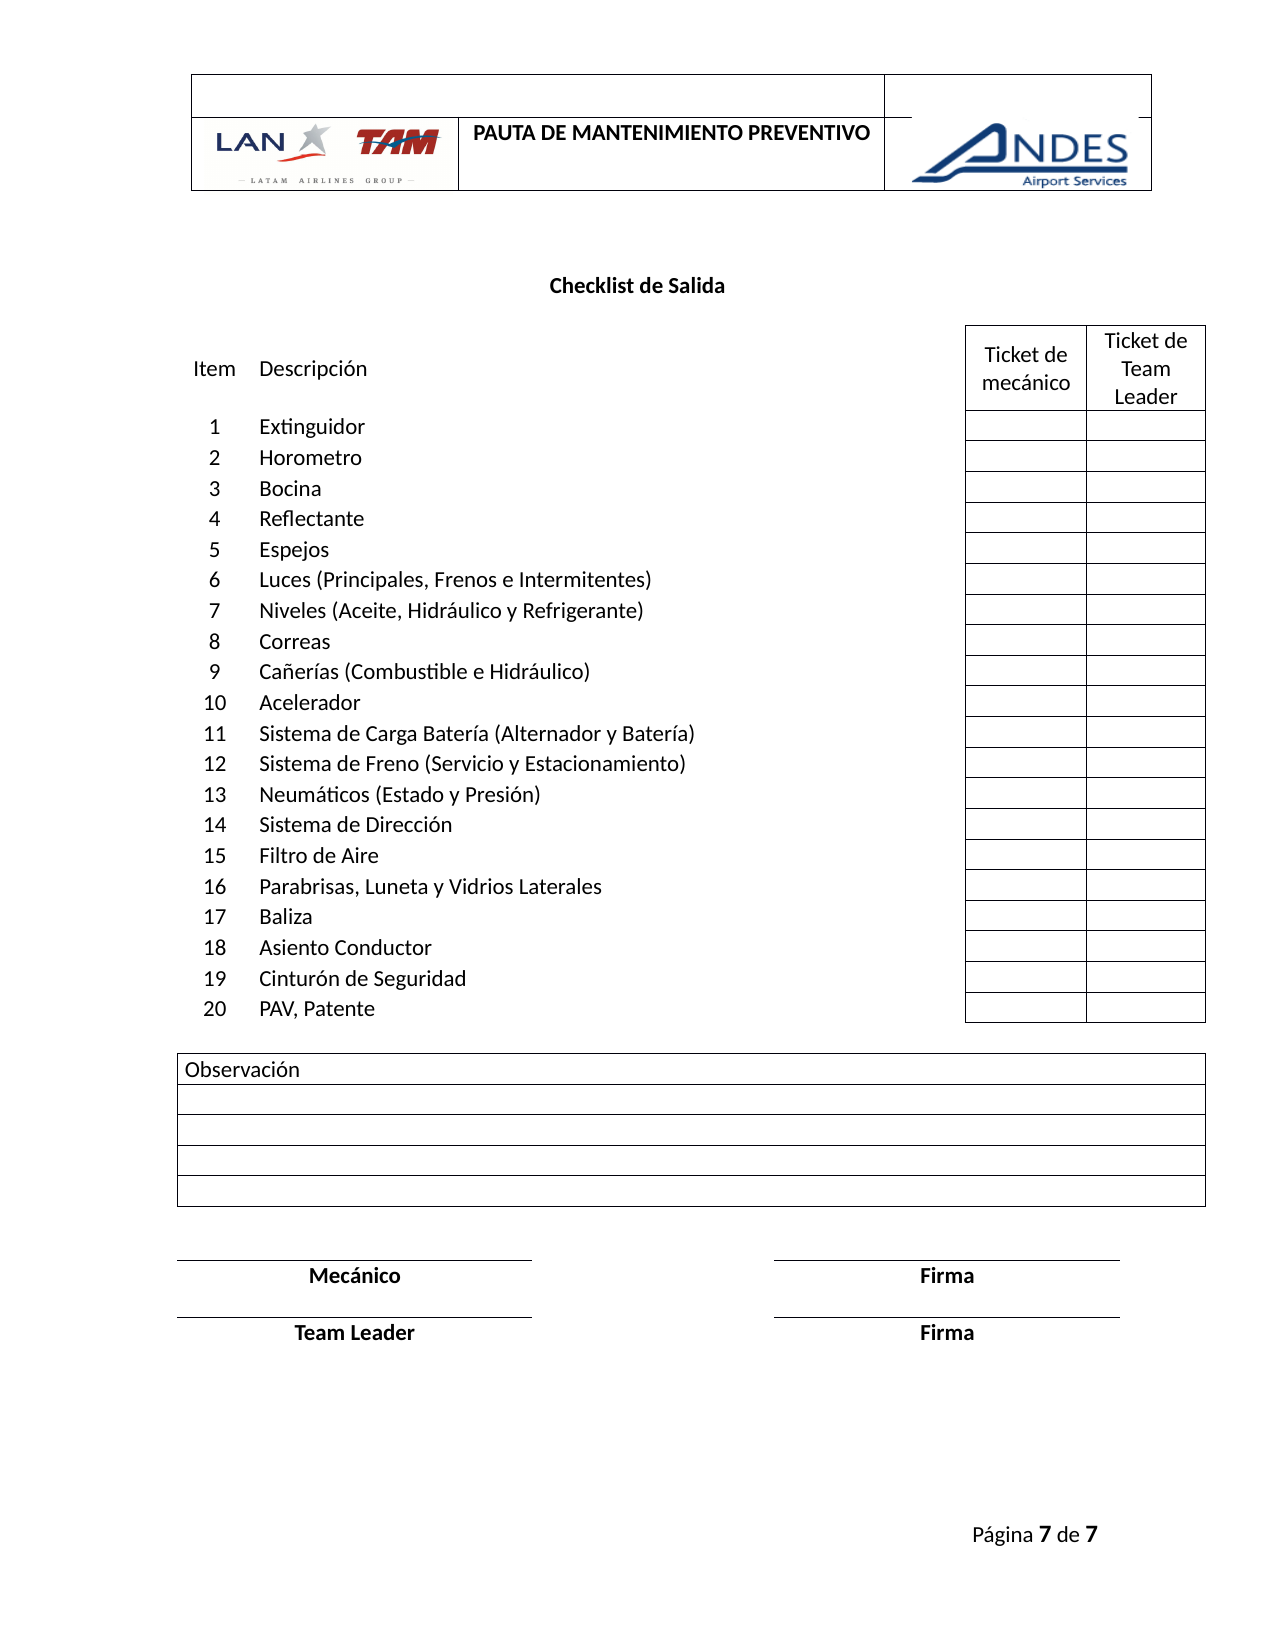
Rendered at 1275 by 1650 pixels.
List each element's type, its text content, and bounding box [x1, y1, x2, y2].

text Checklist de Salida [177, 272, 1098, 300]
table_cell Firma [774, 1318, 1120, 1346]
table_cell [966, 503, 1086, 532]
table_cell Asiento Conductor [252, 930, 965, 961]
table_header Firma [774, 1261, 1120, 1289]
table_header Ticket de Team Leader [1087, 326, 1205, 410]
table_cell [532, 1289, 649, 1317]
table_cell [1087, 411, 1205, 440]
table_cell [966, 962, 1086, 992]
table_cell [1087, 993, 1205, 1022]
table_cell [1087, 625, 1205, 655]
table_cell 2 [177, 440, 252, 471]
table_cell [966, 778, 1086, 808]
table_cell 12 [177, 747, 252, 777]
table_cell Correas [252, 624, 965, 655]
table_cell [1087, 533, 1205, 563]
table_cell 8 [177, 624, 252, 655]
table_cell [966, 411, 1086, 440]
table_cell [1087, 840, 1205, 869]
table_cell [966, 901, 1086, 930]
table_cell [1087, 962, 1205, 992]
table_cell [532, 1317, 649, 1346]
table_cell Espejos [252, 532, 965, 563]
table_cell [1087, 748, 1205, 777]
picture [204, 118, 454, 190]
table_cell [1087, 931, 1205, 961]
table_cell [1087, 717, 1205, 747]
table_cell 17 [177, 900, 252, 930]
table_cell 3 [177, 471, 252, 502]
table_cell [966, 564, 1086, 593]
table_cell [649, 1317, 774, 1346]
table_cell [177, 1289, 532, 1317]
table_cell [1087, 901, 1205, 930]
table_cell 9 [177, 655, 252, 685]
table_cell [966, 870, 1086, 900]
table_cell [1087, 686, 1205, 716]
table_header Mecánico [177, 1261, 532, 1289]
table_cell 1 [177, 410, 252, 440]
table_cell [649, 1289, 774, 1317]
picture [911, 117, 1139, 190]
table_cell Neumáticos (Estado y Presión) [252, 777, 965, 808]
table_cell [1087, 809, 1205, 838]
table_cell [774, 1289, 1120, 1317]
table_cell 18 [177, 930, 252, 961]
table_cell 4 [177, 502, 252, 532]
table_cell [966, 993, 1086, 1022]
table_cell 5 [177, 532, 252, 563]
table_header [649, 1260, 774, 1289]
table_cell 10 [177, 685, 252, 716]
table_cell 15 [177, 839, 252, 869]
table_cell [178, 1146, 1205, 1175]
table_cell Horometro [252, 440, 965, 471]
table_cell [966, 595, 1086, 624]
table_cell [966, 809, 1086, 838]
table_cell [178, 1115, 1205, 1145]
table_header Descripción [252, 325, 965, 410]
table_header Ticket de mecánico [966, 326, 1086, 410]
table_cell 7 [177, 594, 252, 624]
table_cell PAV, Patente [252, 992, 965, 1022]
table_cell 16 [177, 869, 252, 900]
table_cell [178, 1176, 1205, 1206]
table_cell [966, 931, 1086, 961]
table_cell Reflectante [252, 502, 965, 532]
table_cell Parabrisas, Luneta y Vidrios Laterales [252, 869, 965, 900]
table_cell [1087, 503, 1205, 532]
table_cell Luces (Principales, Frenos e Intermitentes) [252, 563, 965, 593]
table_cell [1087, 656, 1205, 685]
table_cell Sistema de Dirección [252, 808, 965, 838]
table_cell [1087, 778, 1205, 808]
table_cell [177, 1022, 1205, 1053]
table_cell [966, 656, 1086, 685]
table_cell 19 [177, 961, 252, 992]
table_cell Bocina [252, 471, 965, 502]
table_cell [966, 625, 1086, 655]
table_cell Niveles (Aceite, Hidráulico y Refrigerante) [252, 594, 965, 624]
table_cell [966, 717, 1086, 747]
table_cell Filtro de Aire [252, 839, 965, 869]
table_cell [1087, 564, 1205, 593]
table_cell [966, 840, 1086, 869]
table_cell [966, 441, 1086, 471]
table_cell [966, 472, 1086, 502]
table_cell [966, 533, 1086, 563]
table_cell Extinguidor [252, 410, 965, 440]
table_header Item [177, 325, 252, 410]
table_cell 13 [177, 777, 252, 808]
table_cell Baliza [252, 900, 965, 930]
table_cell 6 [177, 563, 252, 593]
table_cell Cinturón de Seguridad [252, 961, 965, 992]
table_cell [1087, 441, 1205, 471]
table_cell 14 [177, 808, 252, 838]
table_cell [178, 1085, 1205, 1114]
table_header [532, 1260, 649, 1289]
table_cell Acelerador [252, 685, 965, 716]
table_cell 20 [177, 992, 252, 1022]
table_cell [1087, 472, 1205, 502]
table_cell Observación [178, 1054, 1205, 1083]
table_cell [966, 686, 1086, 716]
table_cell Team Leader [177, 1318, 532, 1346]
table_cell Cañerías (Combustible e Hidráulico) [252, 655, 965, 685]
table_cell [1087, 595, 1205, 624]
table_cell [966, 748, 1086, 777]
table_cell Sistema de Carga Batería (Alternador y Batería) [252, 716, 965, 747]
table_cell Sistema de Freno (Servicio y Estacionamiento) [252, 747, 965, 777]
picture [204, 191, 454, 195]
table_cell [1087, 870, 1205, 900]
table_cell 11 [177, 716, 252, 747]
